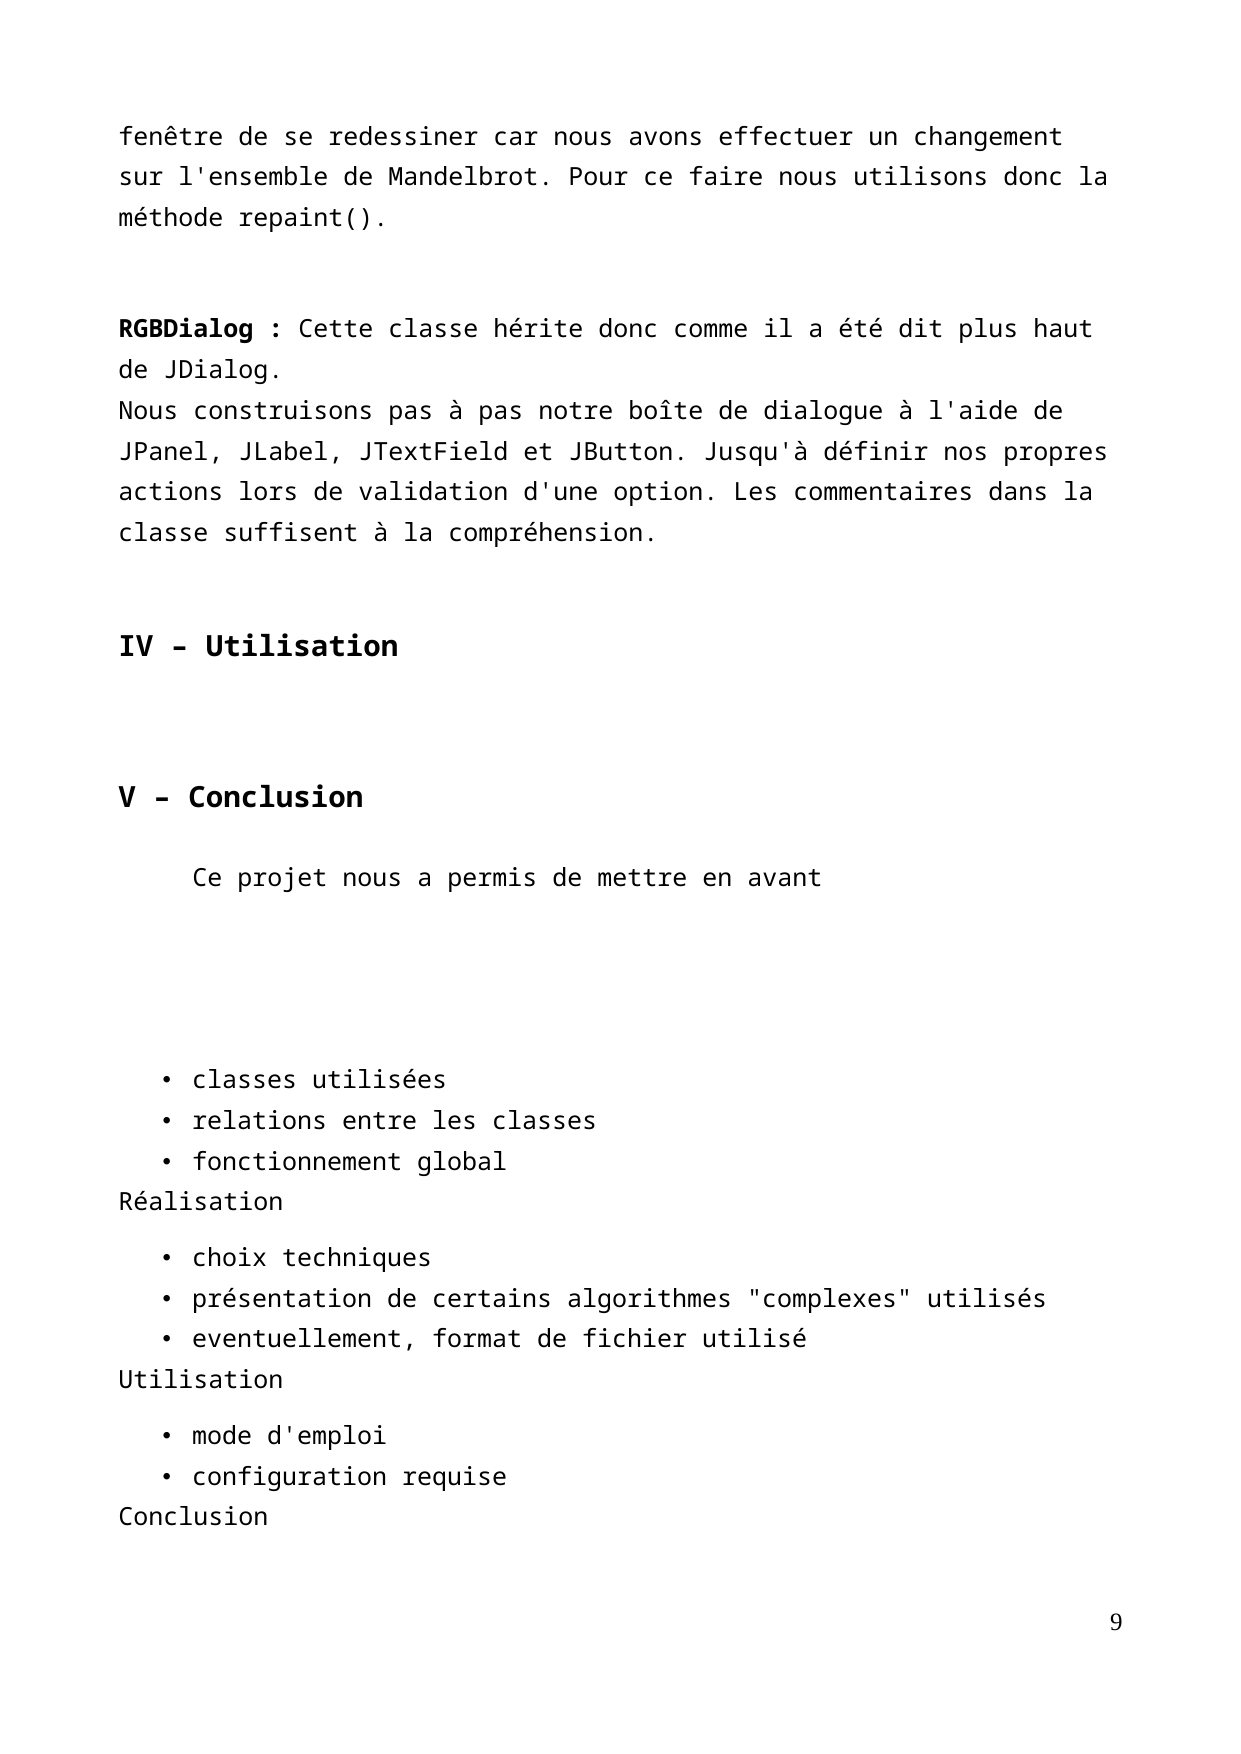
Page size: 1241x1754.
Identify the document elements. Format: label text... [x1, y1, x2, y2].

list relations entre les classes [162, 1102, 1122, 1136]
list eventuellement, format de fichier utilisé [162, 1321, 1122, 1355]
text fenêtre de se redessiner car nous avons effectuer un changement sur l'ensemble de Mandelbrot. Pour ce faire nous utilisons donc la méthode repaint(). [118, 118, 1122, 234]
list présentation de certains algorithmes "complexes" utilisés [162, 1280, 1122, 1314]
text Réalisation [118, 1184, 1122, 1218]
text RGBDialog : Cette classe hérite donc comme il a été dit plus haut de JDialog. Nous construisons pas à pas notre boîte de dialogue à l'aide de JPanel, JLabel, JTextField et JButton. Jusqu'à définir nos propres actions lors de validation d'une option. Les commentaires dans la classe suffisent à la compréhension. [118, 311, 1122, 549]
list mode d'emploi [162, 1417, 1122, 1451]
list configuration requise [162, 1458, 1122, 1492]
list fonctionnement global [162, 1143, 1122, 1177]
text Utilisation [118, 1362, 1122, 1396]
text Ce projet nous a permis de mettre en avant [118, 856, 1122, 895]
text Conclusion [118, 1499, 1122, 1533]
list choix techniques [162, 1239, 1122, 1273]
text IV – Utilisation [118, 626, 1122, 665]
text V – Conclusion [118, 776, 1122, 816]
list classes utilisées [162, 1061, 1122, 1096]
